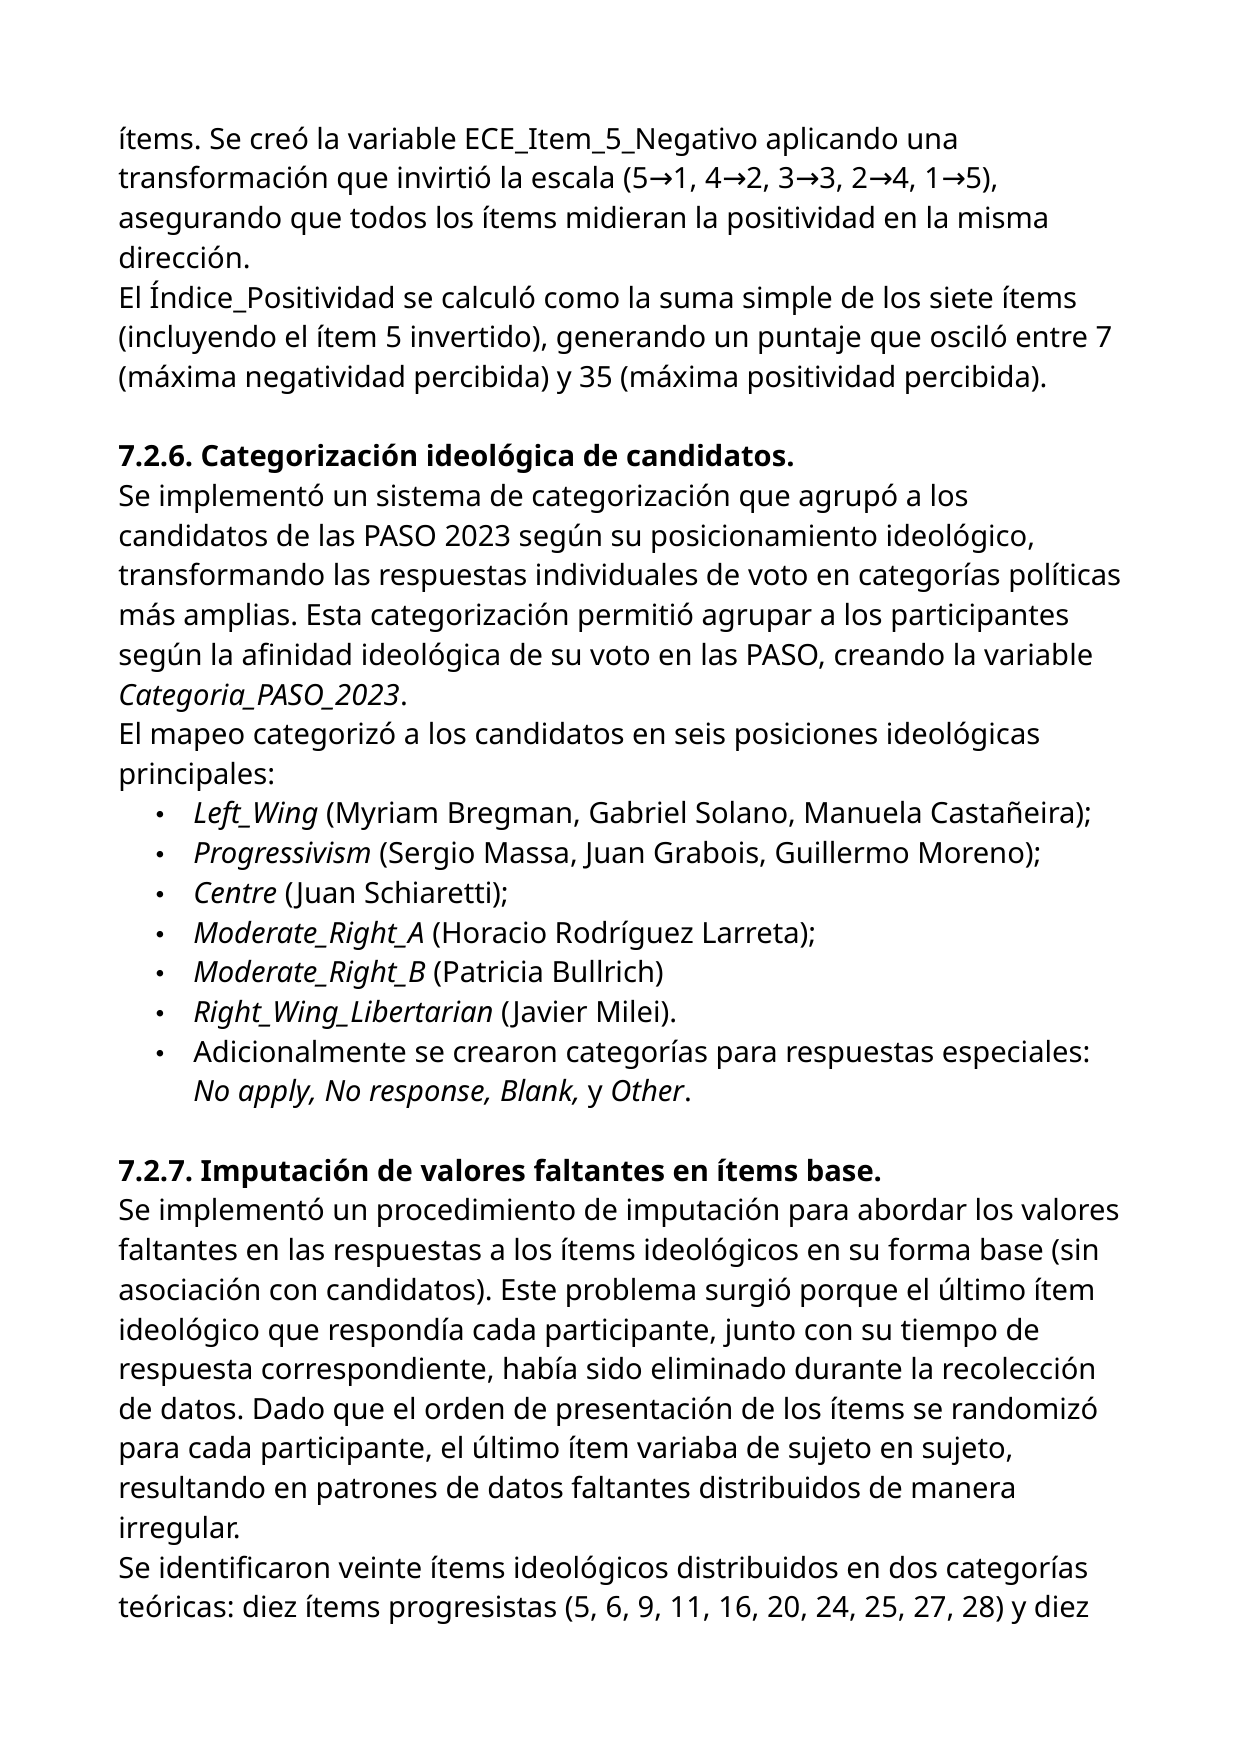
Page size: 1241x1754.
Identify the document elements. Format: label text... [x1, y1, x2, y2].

text Se implementó un sistema de categorización que agrupó a los candidatos de las PASO 2023 según su posicionamiento ideológico, transformando las respuestas individuales de voto en categorías políticas más amplias. Esta categorización permitió agrupar a los participantes según la afinidad ideológica de su voto en las PASO, creando la variable Categoria_PASO_2023. [118, 475, 1122, 713]
text 7.2.6. Categorización ideológica de candidatos. [118, 436, 1122, 475]
text El mapeo categorizó a los candidatos en seis posiciones ideológicas principales: [118, 713, 1122, 793]
text ítems. Se creó la variable ECE_Item_5_Negativo aplicando una transformación que invirtió la escala (5→1, 4→2, 3→3, 2→4, 1→5), asegurando que todos los ítems midieran la positividad en la misma dirección. [118, 118, 1122, 277]
list Adicionalmente se crearon categorías para respuestas especiales: No apply, No response, Blank, y Other. [156, 1031, 1122, 1110]
list Moderate_Right_A (Horacio Rodríguez Larreta); [156, 912, 1122, 952]
list Centre (Juan Schiaretti); [156, 872, 1122, 912]
list Moderate_Right_B (Patricia Bullrich) [156, 952, 1122, 991]
text 7.2.7. Imputación de valores faltantes en ítems base. [118, 1150, 1122, 1190]
list Progressivism (Sergio Massa, Juan Grabois, Guillermo Moreno); [156, 832, 1122, 872]
list Right_Wing_Libertarian (Javier Milei). [156, 991, 1122, 1031]
text Se identificaron veinte ítems ideológicos distribuidos en dos categorías teóricas: diez ítems progresistas (5, 6, 9, 11, 16, 20, 24, 25, 27, 28) y diez [118, 1547, 1122, 1626]
list Left_Wing (Myriam Bregman, Gabriel Solano, Manuela Castañeira); [156, 793, 1122, 832]
text Se implementó un procedimiento de imputación para abordar los valores faltantes en las respuestas a los ítems ideológicos en su forma base (sin asociación con candidatos). Este problema surgió porque el último ítem ideológico que respondía cada participante, junto con su tiempo de respuesta correspondiente, había sido eliminado durante la recolección de datos. Dado que el orden de presentación de los ítems se randomizó para cada participante, el último ítem variaba de sujeto en sujeto, resultando en patrones de datos faltantes distribuidos de manera irregular. [118, 1190, 1122, 1547]
text El Índice_Positividad se calculó como la suma simple de los siete ítems (incluyendo el ítem 5 invertido), generando un puntaje que osciló entre 7 (máxima negatividad percibida) y 35 (máxima positividad percibida). [118, 277, 1122, 396]
